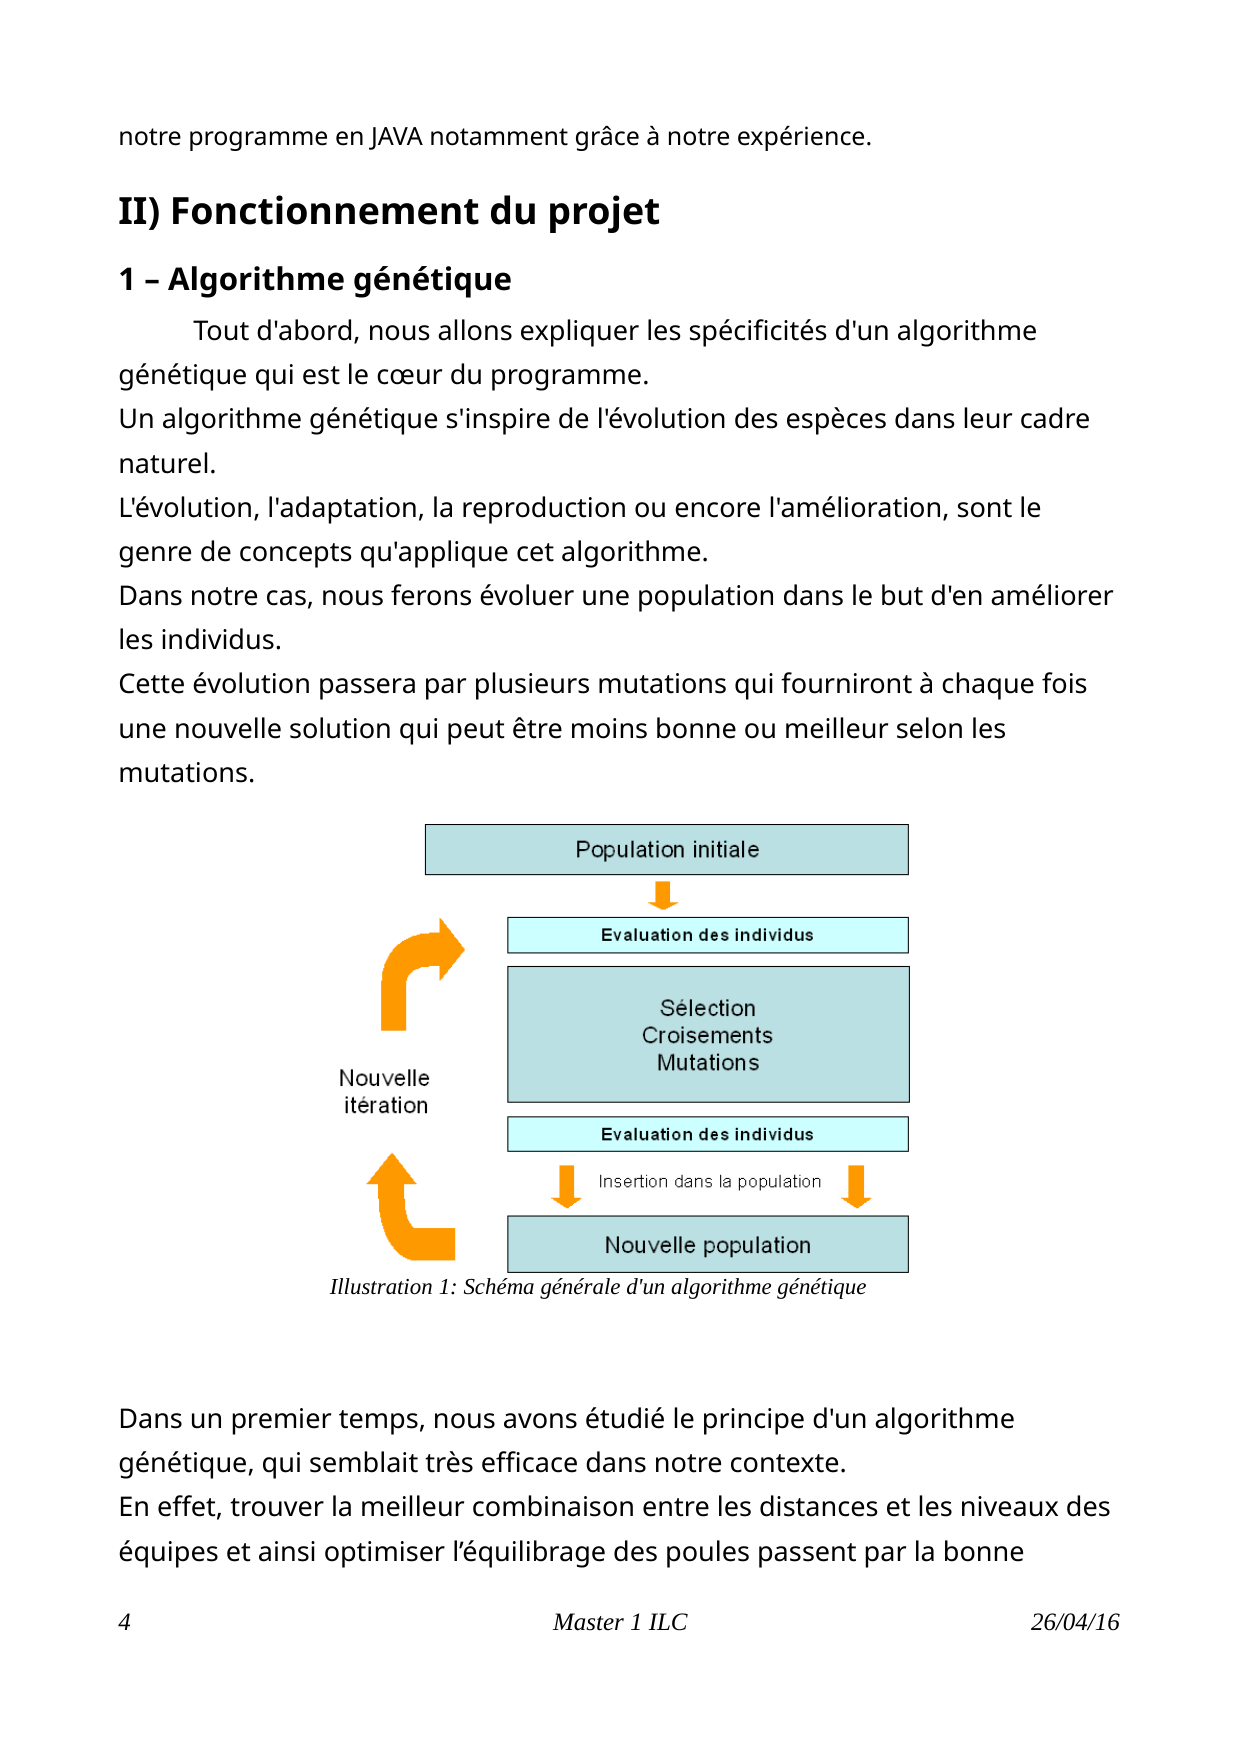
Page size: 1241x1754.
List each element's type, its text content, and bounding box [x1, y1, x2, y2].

text Tout d'abord, nous allons expliquer les spécificités d'un algorithme génétique qui est le cœur du programme. Un algorithme génétique s'inspire de l'évolution des espèces dans leur cadre naturel. L'évolution, l'adaptation, la reproduction ou encore l'amélioration, sont le genre de concepts qu'applique cet algorithme. Dans notre cas, nous ferons évoluer une population dans le but d'en améliorer les individus. Cette évolution passera par plusieurs mutations qui fourniront à chaque fois une nouvelle solution qui peut être moins bonne ou meilleur selon les mutations. [118, 312, 1122, 790]
text notre programme en JAVA notamment grâce à notre expérience. [118, 118, 1122, 152]
text Illustration 1: Schéma générale d'un algorithme génétique [329, 1274, 911, 1300]
text Dans un premier temps, nous avons étudié le principe d'un algorithme génétique, qui semblait très efficace dans notre contexte. En effet, trouver la meilleur combinaison entre les distances et les niveaux des équipes et ainsi optimiser l’équilibrage des poules passent par la bonne [118, 1399, 1122, 1569]
picture [329, 824, 911, 1274]
subtitle II) Fonctionnement du projet [118, 184, 1122, 236]
subtitle 1 – Algorithme génétique [118, 256, 1122, 299]
